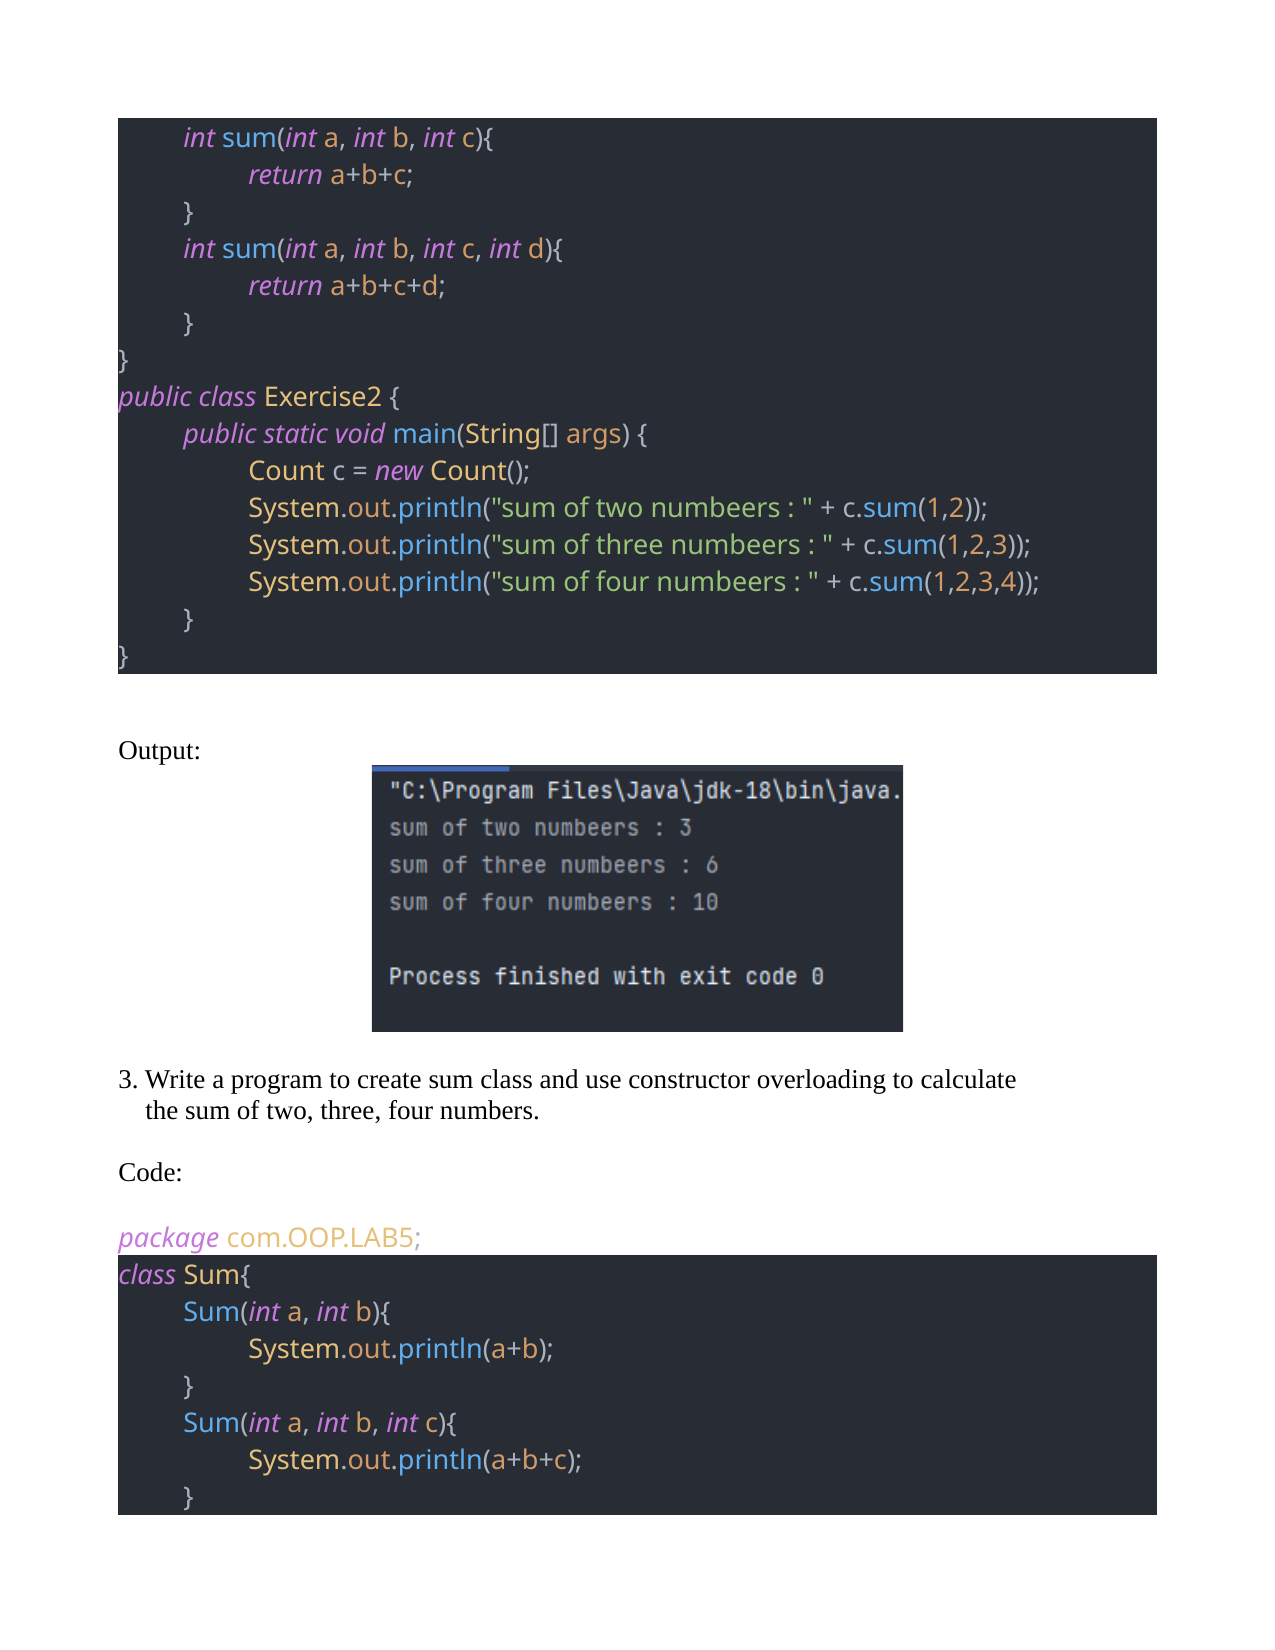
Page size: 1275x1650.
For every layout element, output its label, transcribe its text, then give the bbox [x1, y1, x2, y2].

text return a+b+c+d; [118, 266, 1157, 303]
text int sum(int a, int b, int c, int d){ [118, 229, 1157, 266]
text } [118, 600, 1157, 637]
text } [118, 1478, 1157, 1515]
text System.out.println("sum of three numbeers : " + c.sum(1,2,3)); [118, 526, 1157, 563]
text } [118, 1366, 1157, 1403]
text } [118, 192, 1157, 229]
text 3. Write a program to create sum class and use constructor overloading to calculate [118, 1063, 1157, 1094]
text System.out.println(a+b+c); [118, 1441, 1157, 1478]
text } [118, 303, 1157, 341]
text public static void main(String[] args) { [118, 414, 1157, 451]
text System.out.println("sum of two numbeers : " + c.sum(1,2)); [118, 488, 1157, 526]
text int sum(int a, int b, int c){ [118, 118, 1157, 155]
text return a+b+c; [118, 155, 1157, 192]
text the sum of two, three, four numbers. [118, 1094, 1157, 1125]
text Code: [118, 1156, 1157, 1187]
picture [371, 765, 904, 1032]
text Count c = new Count(); [118, 451, 1157, 488]
text } [118, 341, 1157, 377]
text Sum(int a, int b, int c){ [118, 1403, 1157, 1441]
text System.out.println(a+b); [118, 1329, 1157, 1366]
text System.out.println("sum of four numbeers : " + c.sum(1,2,3,4)); [118, 563, 1157, 600]
text public class Exercise2 { [118, 377, 1157, 414]
text package com.OOP.LAB5; [118, 1218, 1157, 1255]
text Output: [118, 734, 1157, 766]
text class Sum{ [118, 1255, 1157, 1292]
text Sum(int a, int b){ [118, 1292, 1157, 1329]
text } [118, 637, 1157, 674]
